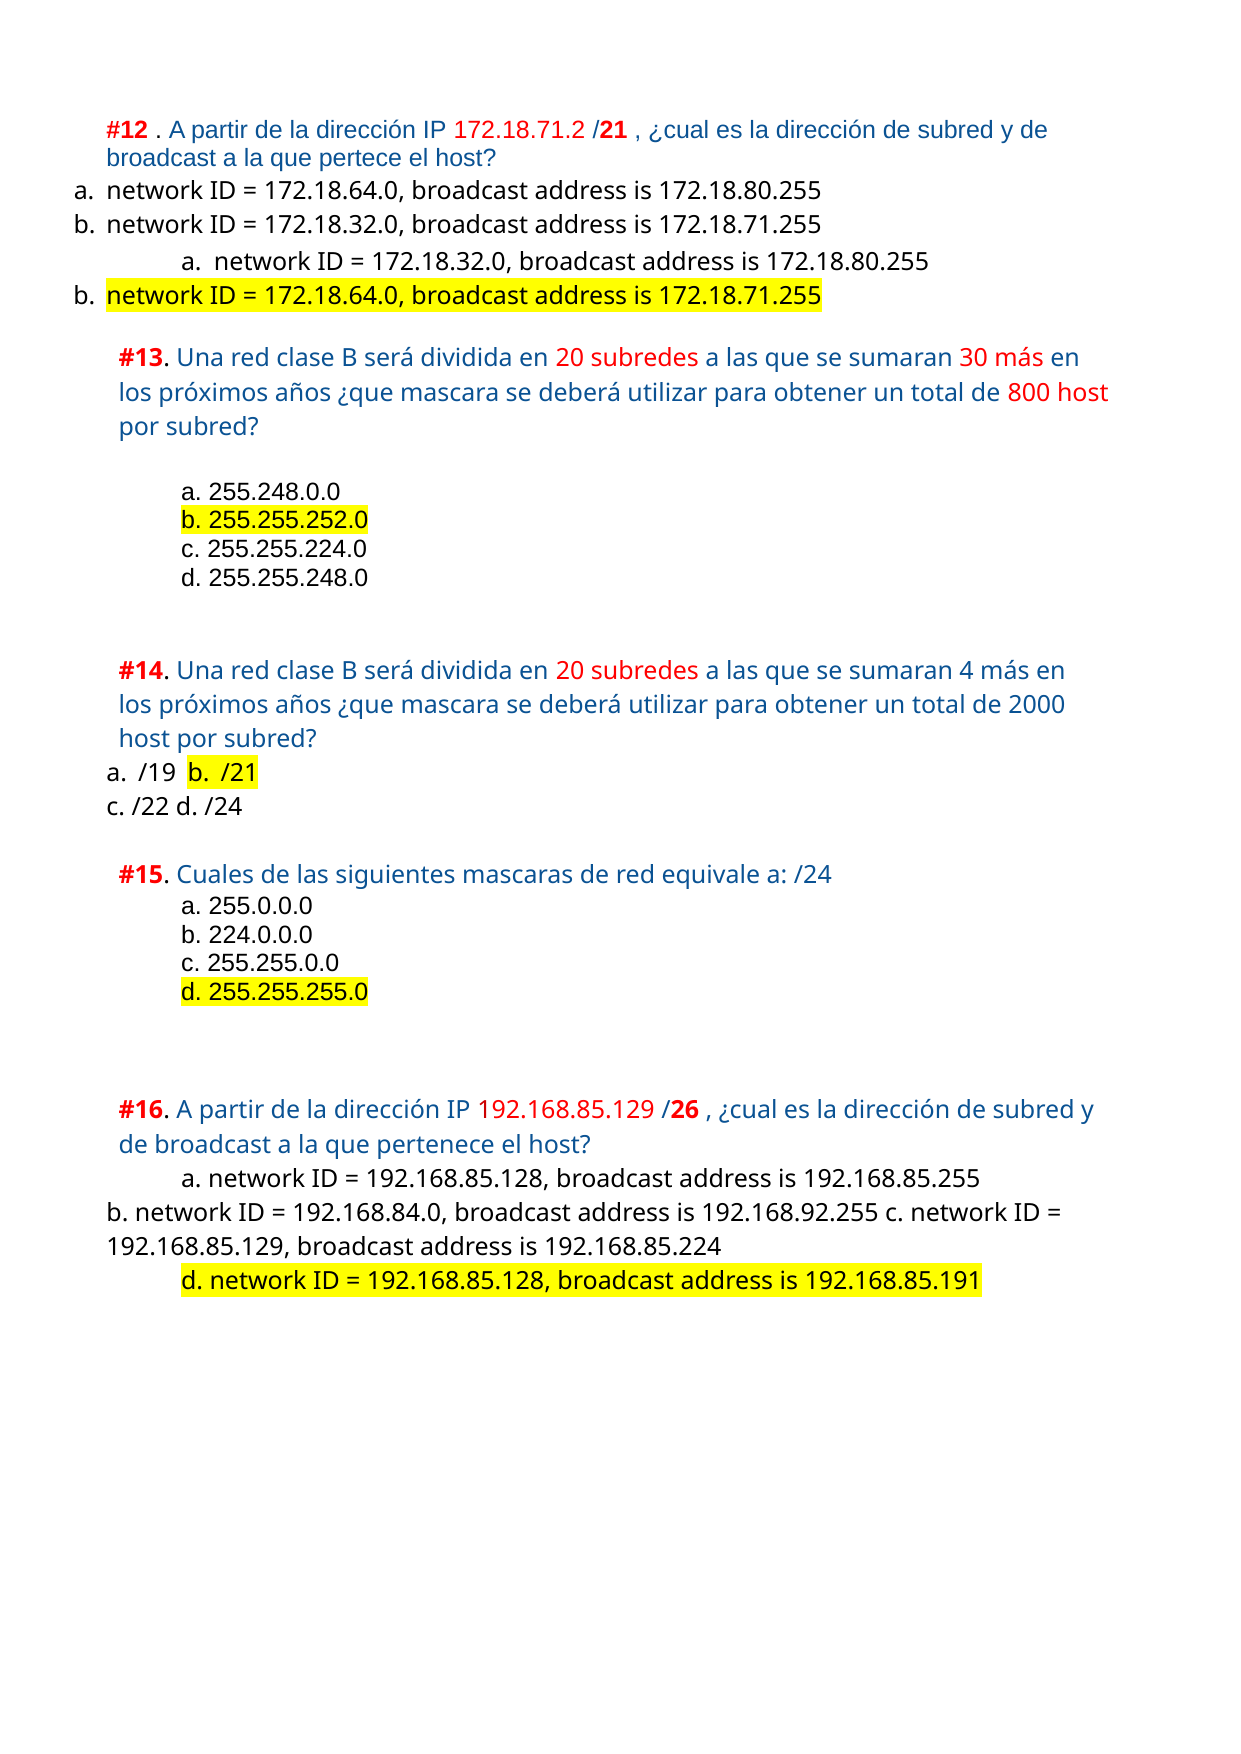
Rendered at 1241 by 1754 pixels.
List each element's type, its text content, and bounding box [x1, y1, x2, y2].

list network ID = 172.18.32.0, broadcast address is 172.18.71.255 [73, 206, 1117, 240]
text c. 255.255.0.0 [181, 948, 1117, 977]
text d. 255.255.248.0 [181, 563, 1117, 591]
list network ID = 172.18.64.0, broadcast address is 172.18.80.255 [73, 172, 1117, 206]
text d. 255.255.255.0 [181, 977, 1117, 1006]
text b. network ID = 192.168.84.0, broadcast address is 192.168.92.255 c. network ID = 192.168.85.129, broadcast address is 192.168.85.224 [106, 1194, 1079, 1262]
list network ID = 172.18.32.0, broadcast address is 172.18.80.255 [181, 244, 1117, 278]
text a. /19 b. /21 c. /22 d. /24 [106, 754, 258, 823]
text b. 255.255.252.0 [181, 505, 1117, 534]
text #14. Una red clase B será dividida en 20 subredes a las que se sumaran 4 más en los próximos años ¿que mascara se deberá utilizar para obtener un total de 2000 host por subred? [118, 652, 1066, 754]
text #13. Una red clase B será dividida en 20 subredes a las que se sumaran 30 más en los próximos años ¿que mascara se deberá utilizar para obtener un total de 800 host por subred? [118, 340, 1117, 442]
text d. network ID = 192.168.85.128, broadcast address is 192.168.85.191 [181, 1262, 1117, 1297]
text #16. A partir de la dirección IP 192.168.85.129 /26 , ¿cual es la dirección de subred y de broadcast a la que pertenece el host? [118, 1092, 1100, 1160]
text #12 . A partir de la dirección IP 172.18.71.2 /21 , ¿cual es la dirección de subred y de broadcast a la que pertece el host? [106, 114, 1117, 172]
text #15. Cuales de las siguientes mascaras de red equivale a: /24 [118, 857, 1117, 891]
text a. 255.0.0.0 [181, 891, 1117, 920]
list network ID = 172.18.64.0, broadcast address is 172.18.71.255 [73, 278, 1117, 312]
text a. 255.248.0.0 [181, 476, 1117, 505]
text c. 255.255.224.0 [181, 534, 1117, 563]
text b. 224.0.0.0 [181, 920, 1117, 948]
text a. network ID = 192.168.85.128, broadcast address is 192.168.85.255 [181, 1160, 1117, 1194]
